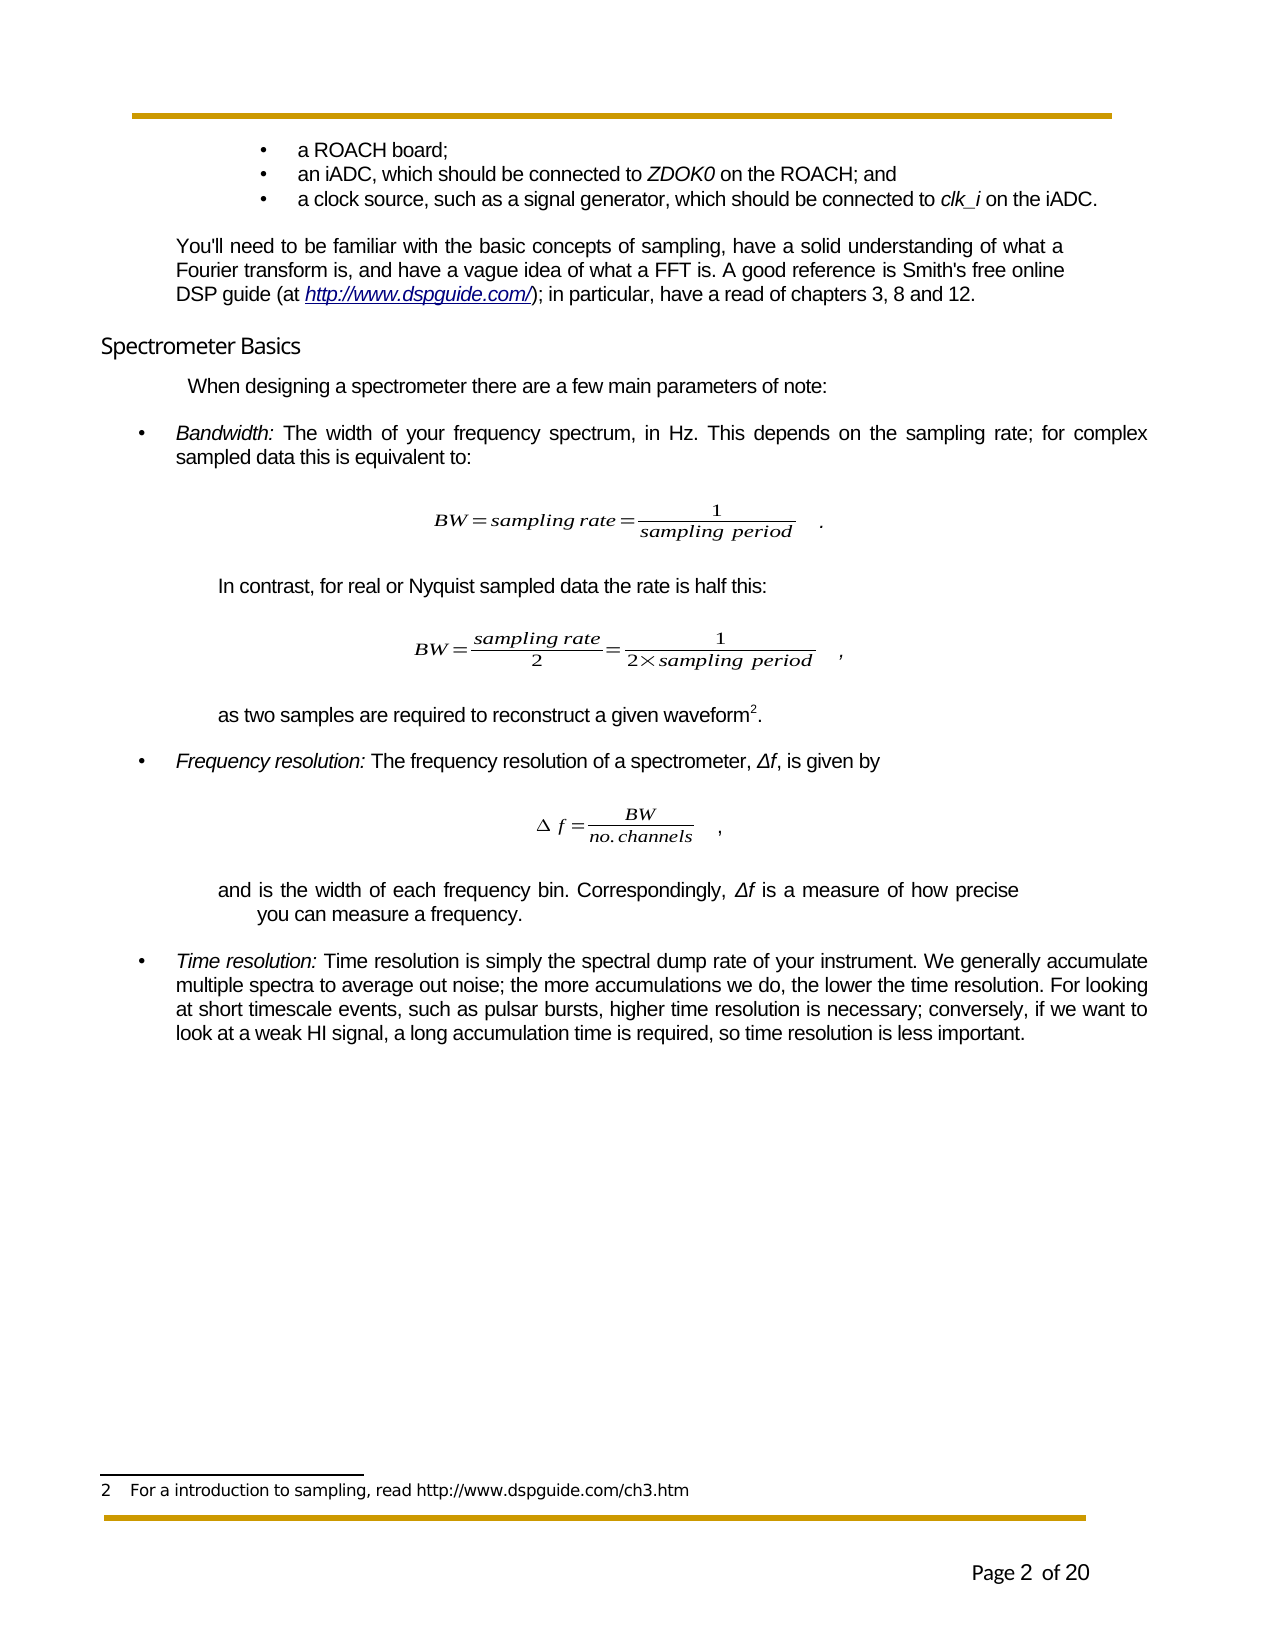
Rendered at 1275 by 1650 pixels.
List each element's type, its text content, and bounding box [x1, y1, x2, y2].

text as two samples are required to reconstruct a given waveform. [218, 702, 1019, 726]
list Frequency resolution: The frequency resolution of a spectrometer, Δf, is given by [138, 749, 1149, 773]
list a ROACH board; [260, 138, 1149, 162]
text and is the width of each frequency bin. Correspondingly, Δf is a measure of how precise you can measure a frequency. [218, 878, 1019, 926]
list an iADC, which should be connected to ZDOK0 on the ROACH; and [260, 162, 1149, 186]
text You'll need to be familiar with the basic concepts of sampling, have a solid understanding of what a Fourier transform is, and have a vague idea of what a FFT is. A good reference is Smith's free online DSP guide (at http://www.dspguide.com/); in particular, have a read of chapters 3, 8 and 12. [176, 234, 1065, 306]
text . [819, 492, 1019, 551]
text When designing a spectrometer there are a few main parameters of note: [187, 374, 1062, 398]
text [218, 621, 390, 679]
text [218, 492, 410, 551]
text [218, 796, 514, 855]
text In contrast, for real or Nyquist sampled data the rate is half this: [218, 574, 1019, 598]
list a clock source, such as a signal generator, which should be connected to clk_i on the iADC. [260, 186, 1149, 210]
list Time resolution: Time resolution is simply the spectral dump rate of your instrument. We generally accumulate multiple spectra to average out noise; the more accumulations we do, the lower the time resolution. For looking at short timescale events, such as pulsar bursts, higher time resolution is necessary; conversely, if we want to look at a weak HI signal, a long accumulation time is required, so time resolution is less important. [138, 949, 1149, 1045]
text , [839, 621, 1019, 679]
text , [717, 796, 1019, 855]
text For a introduction to sampling, read http://www.dspguide.com/ch3.htm [101, 1481, 1149, 1500]
list Bandwidth: The width of your frequency spectrum, in Hz. This depends on the sampling rate; for complex sampled data this is equivalent to: [138, 421, 1149, 469]
subtitle Spectrometer Basics [101, 330, 1062, 361]
